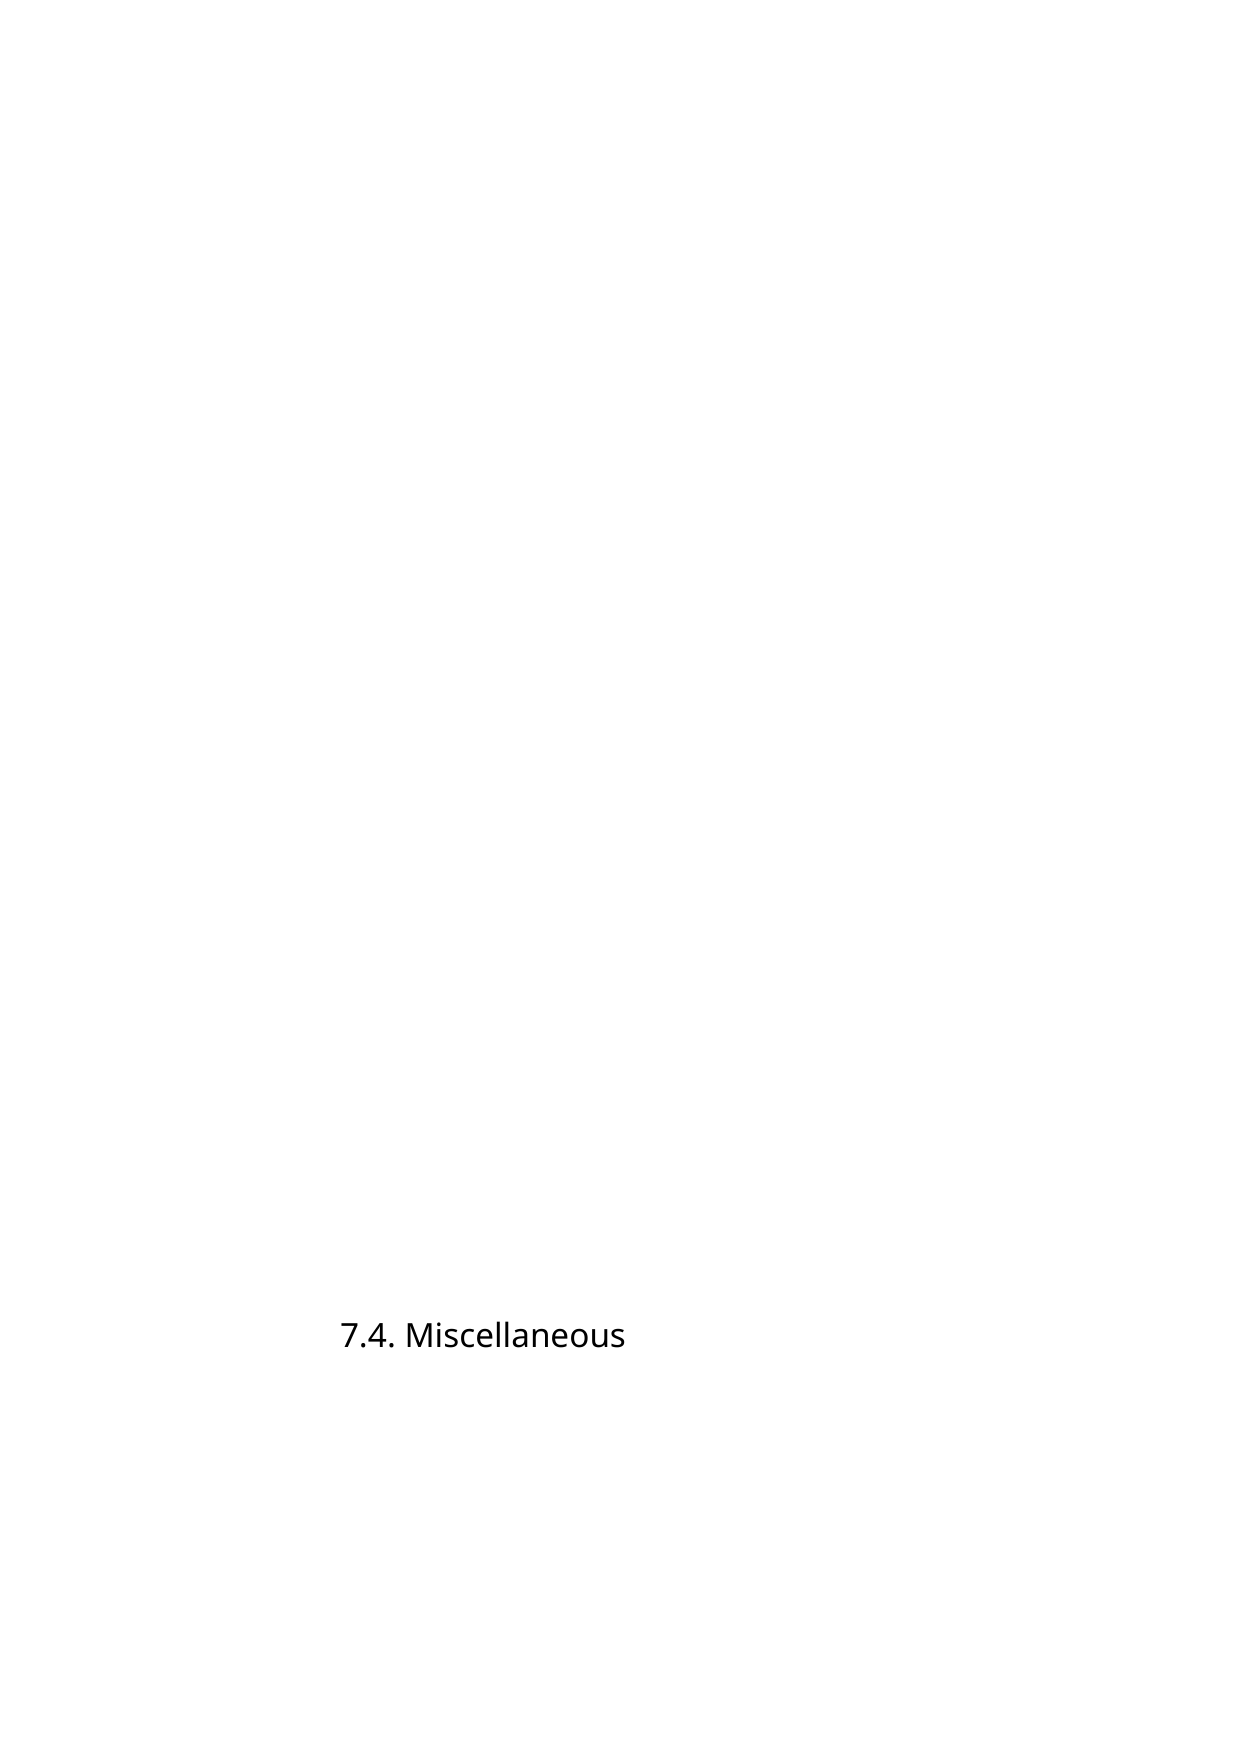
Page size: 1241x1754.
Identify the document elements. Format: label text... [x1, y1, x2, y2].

text 7.4. Miscellaneous [340, 1312, 1122, 1357]
